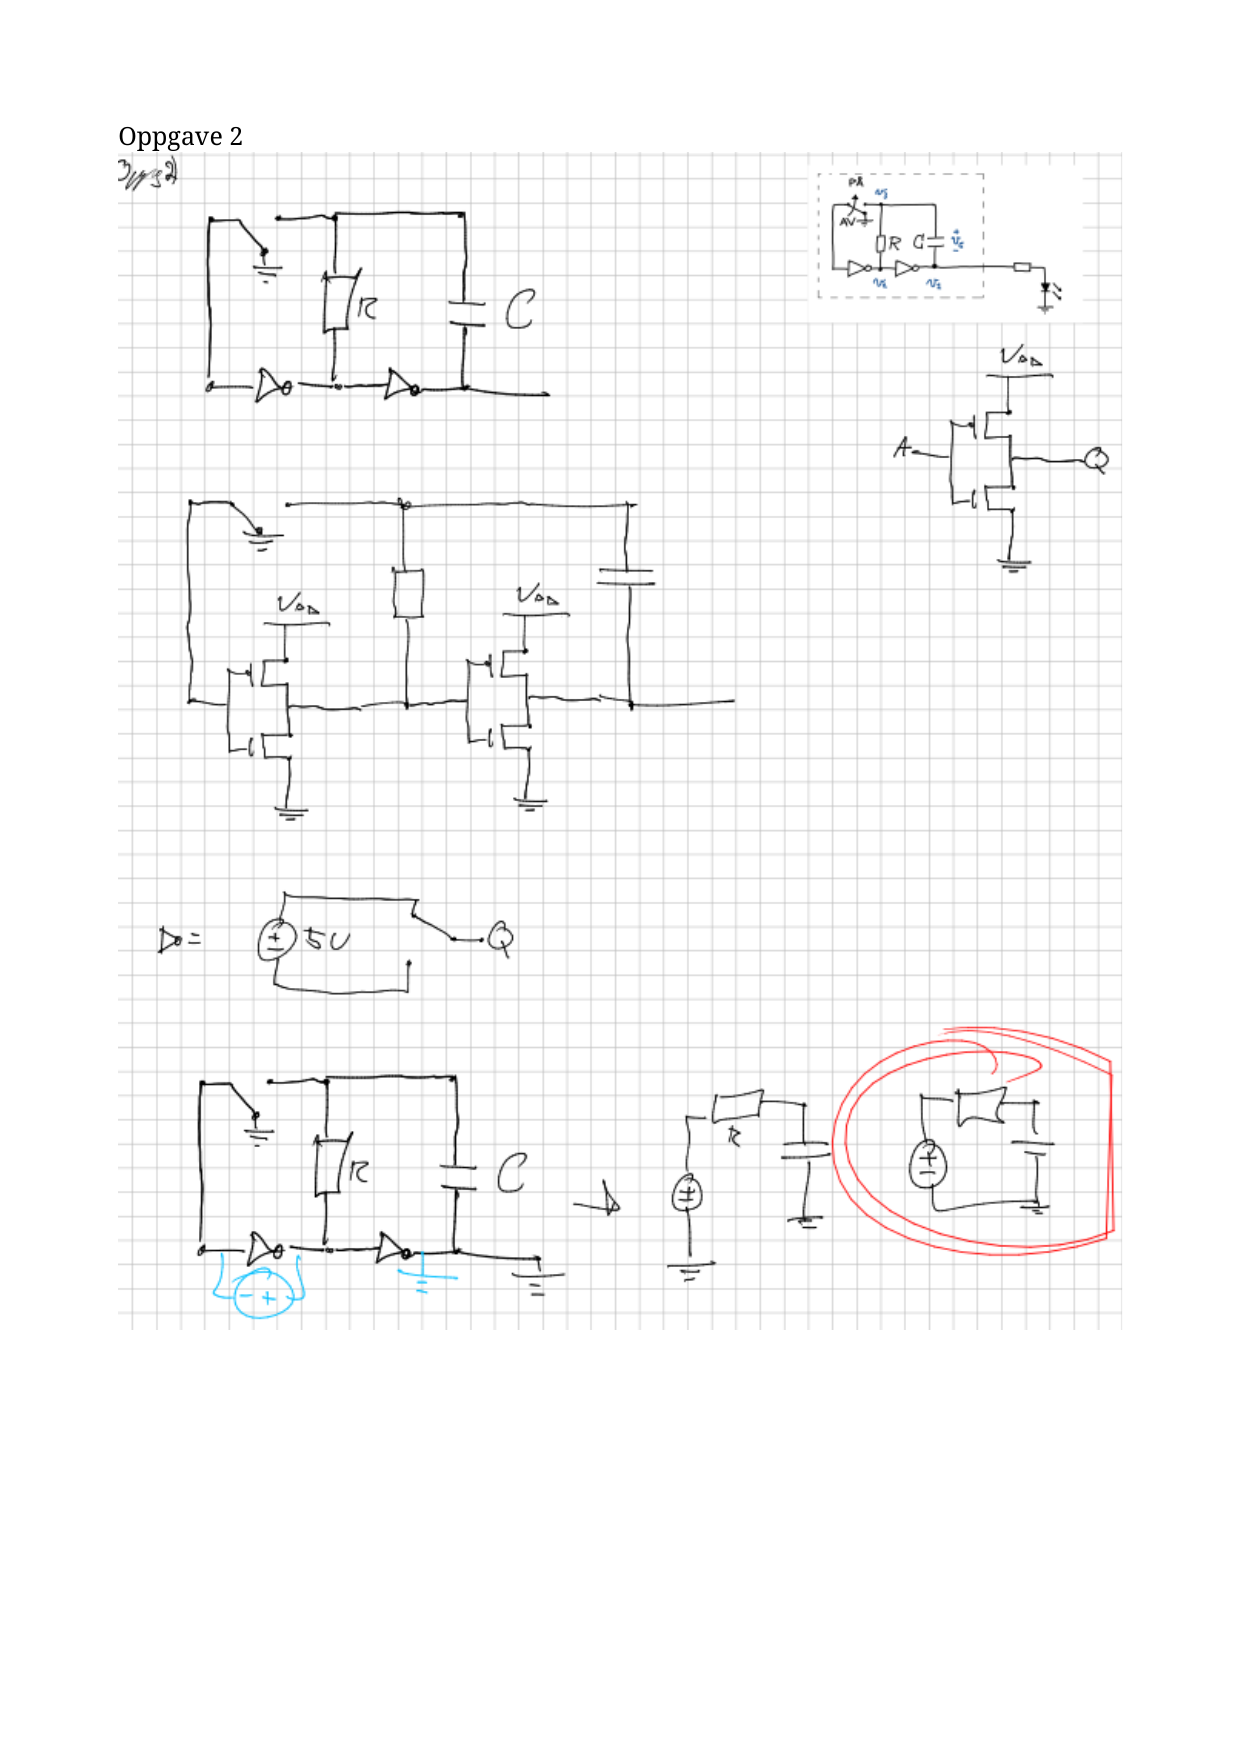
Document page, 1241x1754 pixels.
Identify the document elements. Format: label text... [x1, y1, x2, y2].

picture [118, 152, 1123, 1330]
text Oppgave 2 [118, 118, 1122, 152]
